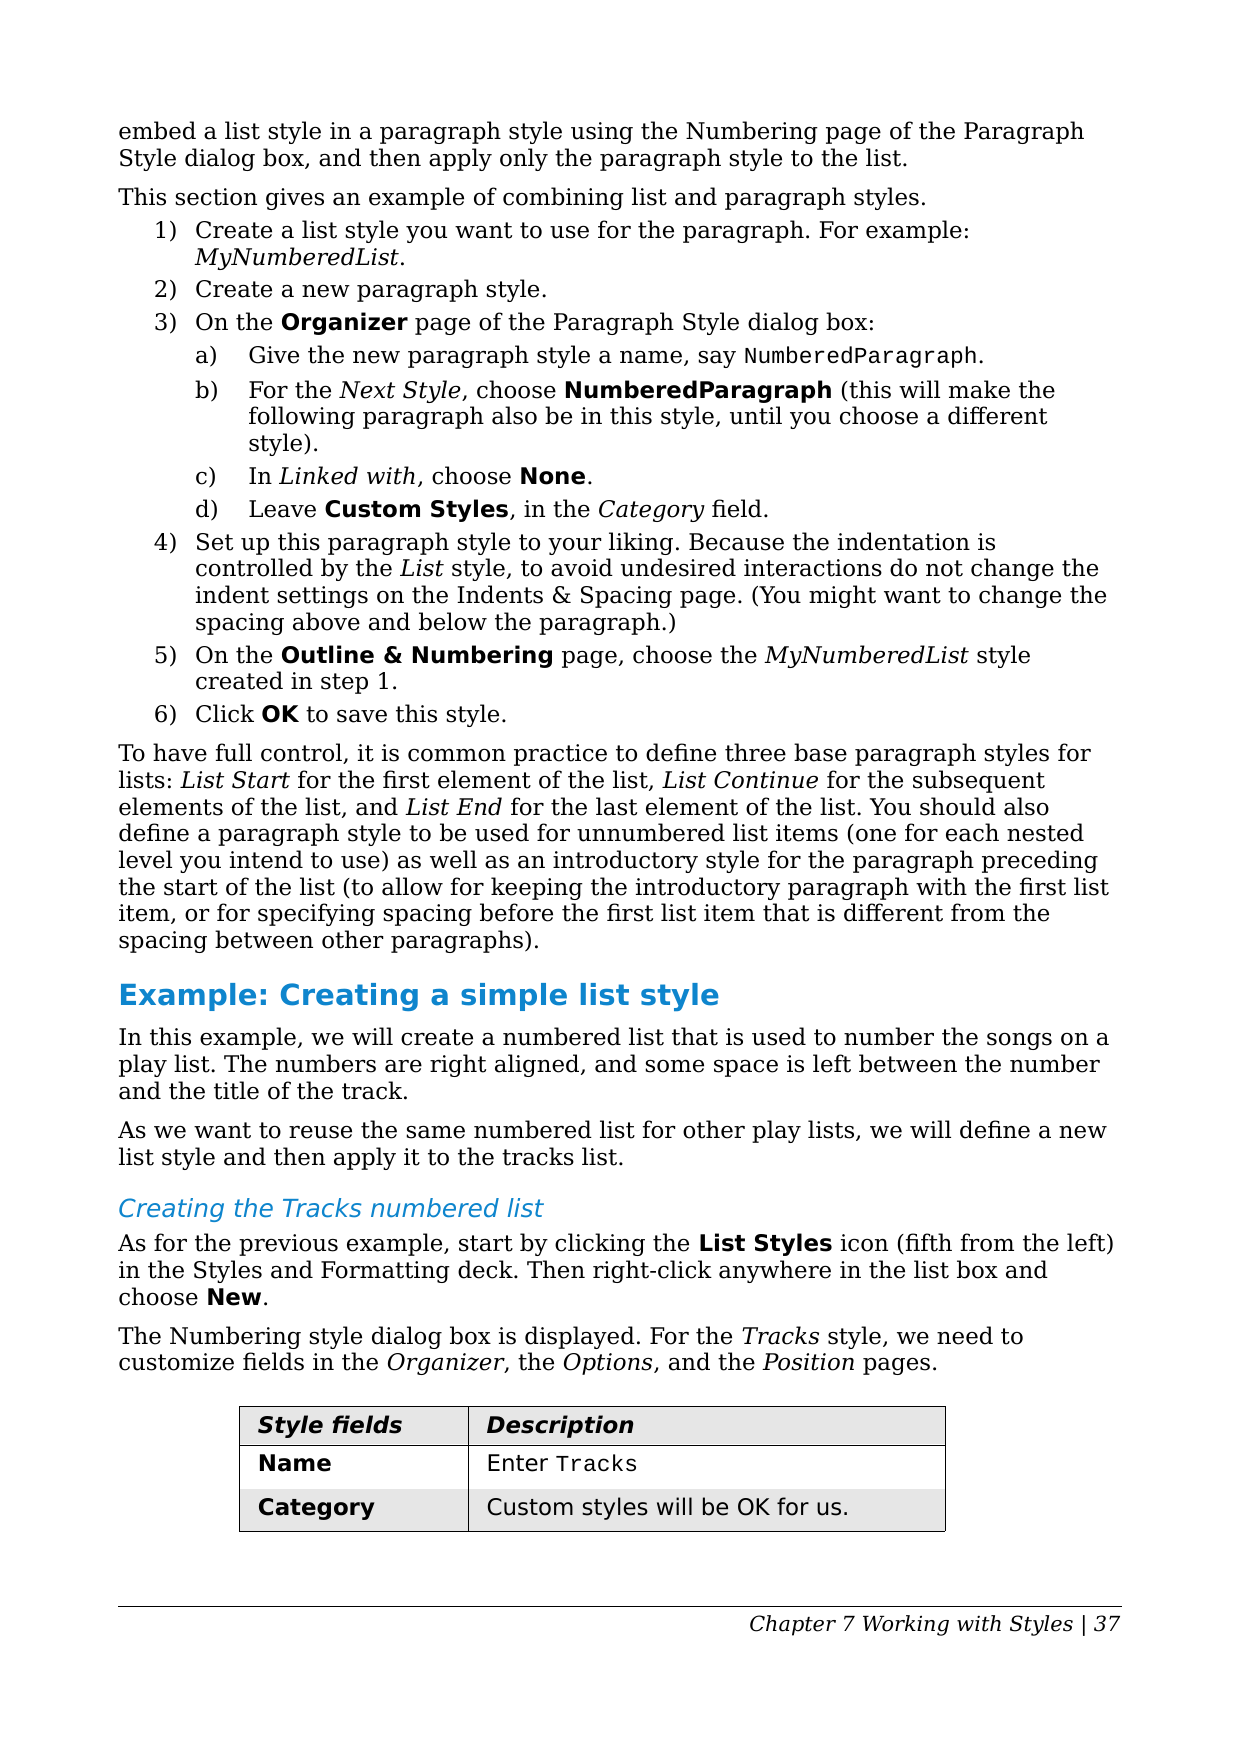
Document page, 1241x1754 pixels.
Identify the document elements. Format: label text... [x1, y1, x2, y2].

subtitle Example: Creating a simple list style [118, 978, 1122, 1012]
text As we want to reuse the same numbered list for other play lists, we will define a new list style and then apply it to the tracks list. [118, 1117, 1122, 1170]
list Create a new paragraph style. [177, 277, 1122, 303]
text The Numbering style dialog box is displayed. For the Tracks style, we need to customize fields in the Organizer, the Options, and the Position pages. [118, 1323, 1122, 1376]
subtitle Creating the Tracks numbered list [118, 1195, 1122, 1224]
table_header Style fields [240, 1407, 468, 1444]
list For the Next Style, choose NumberedParagraph (this will make the following paragraph also be in this style, until you choose a different style). [195, 377, 1122, 457]
list Set up this paragraph style to your liking. Because the indentation is controlled by the List style, to avoid undesired interactions do not change the indent settings on the Indents & Spacing page. (You might want to change the spacing above and below the paragraph.) [177, 529, 1122, 636]
list On the Organizer page of the Paragraph Style dialog box: [177, 309, 1122, 336]
text To have full control, it is common practice to define three base paragraph styles for lists: List Start for the first element of the list, List Continue for the subsequent elements of the list, and List End for the last element of the list. You should also define a paragraph style to be used for unnumbered list items (one for each nested level you intend to use) as well as an introductory style for the paragraph preceding the start of the list (to allow for keeping the introductory paragraph with the first list item, or for specifying spacing before the first list item that is different from the spacing between other paragraphs). [118, 741, 1122, 954]
table_cell Custom styles will be OK for us. [469, 1489, 945, 1531]
list In Linked with, choose None. [195, 463, 1122, 490]
table_cell Enter Tracks [469, 1446, 945, 1488]
list Leave Custom Styles, in the Category field. [195, 496, 1122, 523]
list On the Outline & Numbering page, choose the MyNumberedList style created in step 1. [177, 642, 1122, 695]
list This section gives an example of combining list and paragraph styles. [118, 184, 1122, 211]
text As for the previous example, start by clicking the List Styles icon (fifth from the left) in the Styles and Formatting deck. Then right-click anywhere in the list box and choose New. [118, 1230, 1122, 1310]
table_cell Name [240, 1446, 468, 1488]
list Click OK to save this style. [177, 701, 1122, 728]
list Give the new paragraph style a name, say NumberedParagraph. [195, 342, 1122, 371]
table_header Description [469, 1407, 945, 1444]
text embed a list style in a paragraph style using the Numbering page of the Paragraph Style dialog box, and then apply only the paragraph style to the list. [118, 118, 1122, 171]
list Create a list style you want to use for the paragraph. For example: MyNumberedList. [177, 217, 1122, 270]
text In this example, we will create a numbered list that is used to number the songs on a play list. The numbers are right aligned, and some space is left between the number and the title of the track. [118, 1024, 1122, 1104]
table_cell Category [240, 1489, 468, 1531]
